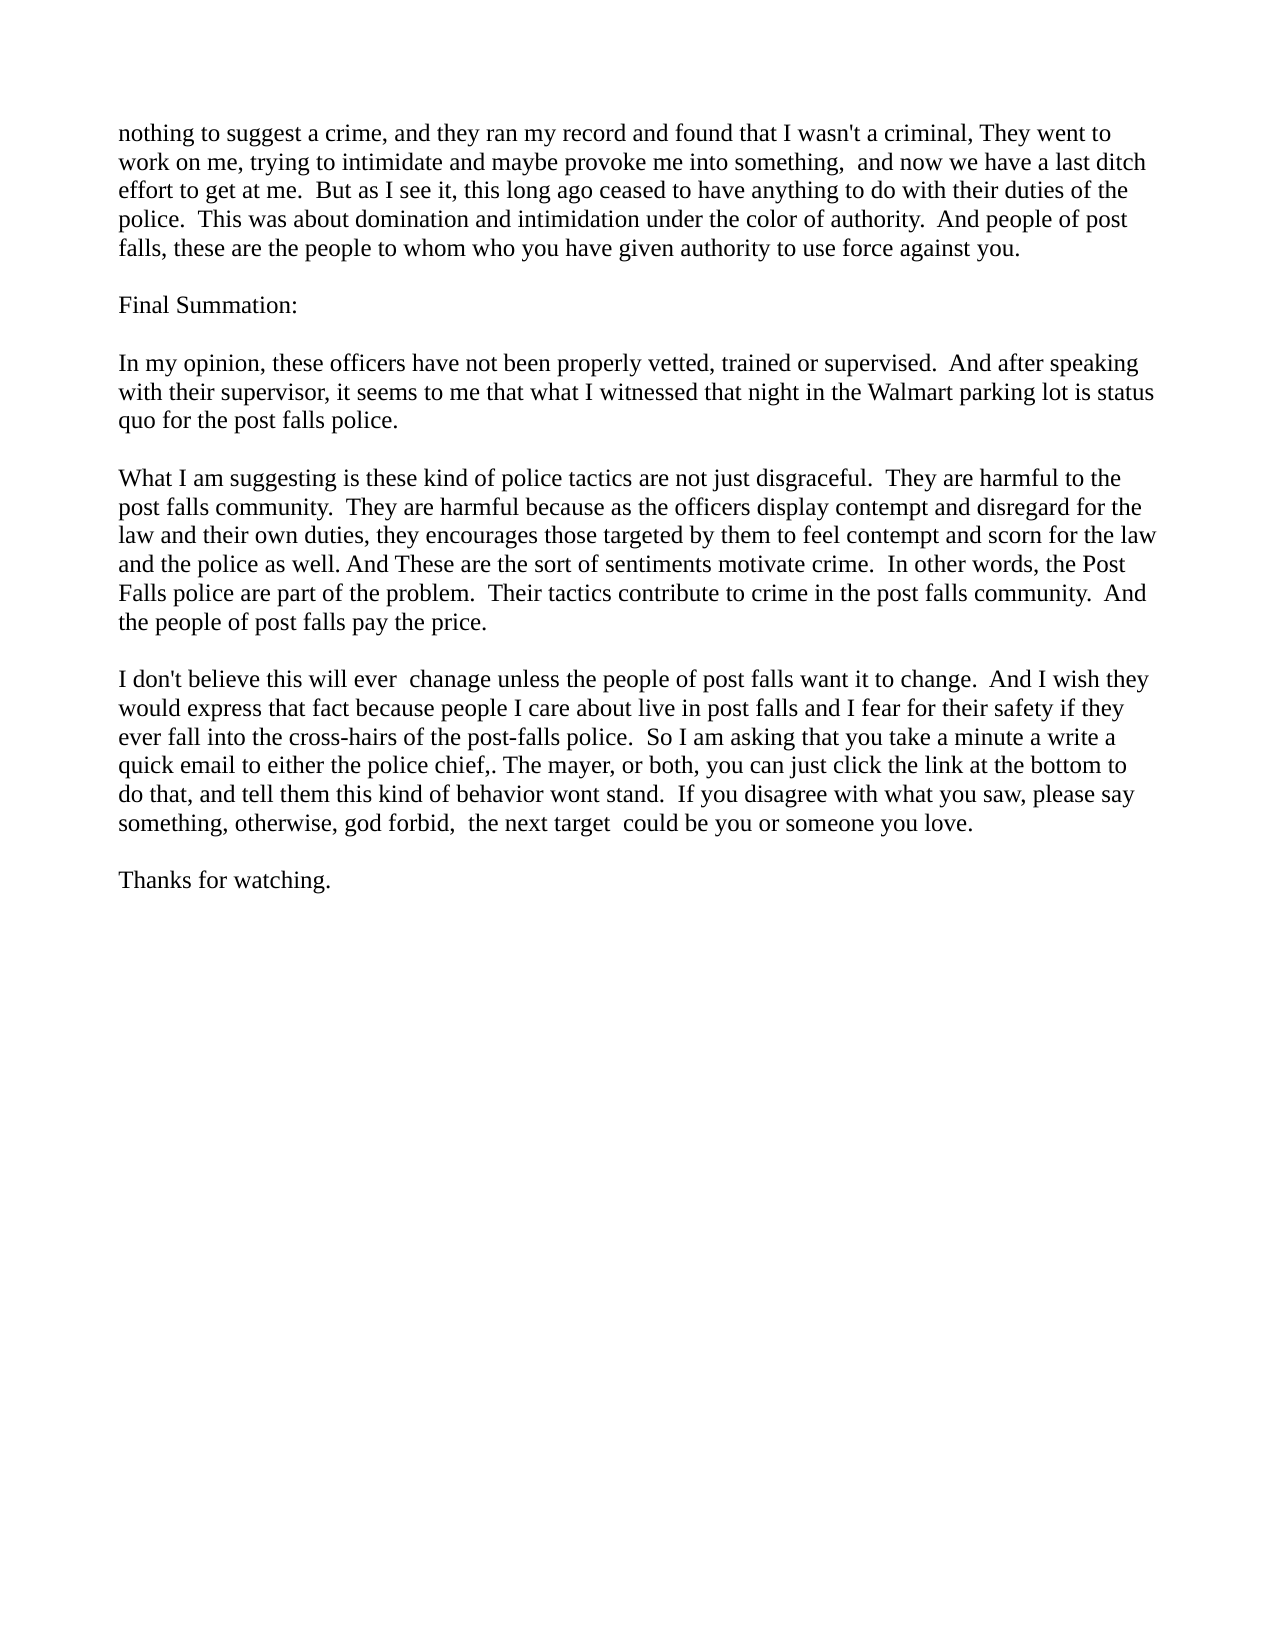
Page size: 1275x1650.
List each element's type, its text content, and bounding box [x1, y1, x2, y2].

text What I am suggesting is these kind of police tactics are not just disgraceful. They are harmful to the post falls community. They are harmful because as the officers display contempt and disregard for the law and their own duties, they encourages those targeted by them to feel contempt and scorn for the law and the police as well. And These are the sort of sentiments motivate crime. In other words, the Post Falls police are part of the problem. Their tactics contribute to crime in the post falls community. And the people of post falls pay the price. [118, 463, 1157, 636]
text Final Summation: [118, 291, 1157, 319]
text nothing to suggest a crime, and they ran my record and found that I wasn't a criminal, They went to work on me, trying to intimidate and maybe provoke me into something, and now we have a last ditch effort to get at me. But as I see it, this long ago ceased to have anything to do with their duties of the police. This was about domination and intimidation under the color of authority. And people of post falls, these are the people to whom who you have given authority to use force against you. [118, 118, 1157, 262]
text I don't believe this will ever chanage unless the people of post falls want it to change. And I wish they would express that fact because people I care about live in post falls and I fear for their safety if they ever fall into the cross-hairs of the post-falls police. So I am asking that you take a minute a write a quick email to either the police chief,. The mayer, or both, you can just click the link at the bottom to do that, and tell them this kind of behavior wont stand. If you disagree with what you saw, please say something, otherwise, god forbid, the next target could be you or someone you love. [118, 664, 1157, 837]
text In my opinion, these officers have not been properly vetted, trained or supervised. And after speaking with their supervisor, it seems to me that what I witnessed that night in the Walmart parking lot is status quo for the post falls police. [118, 348, 1157, 434]
text Thanks for watching. [118, 866, 1157, 894]
